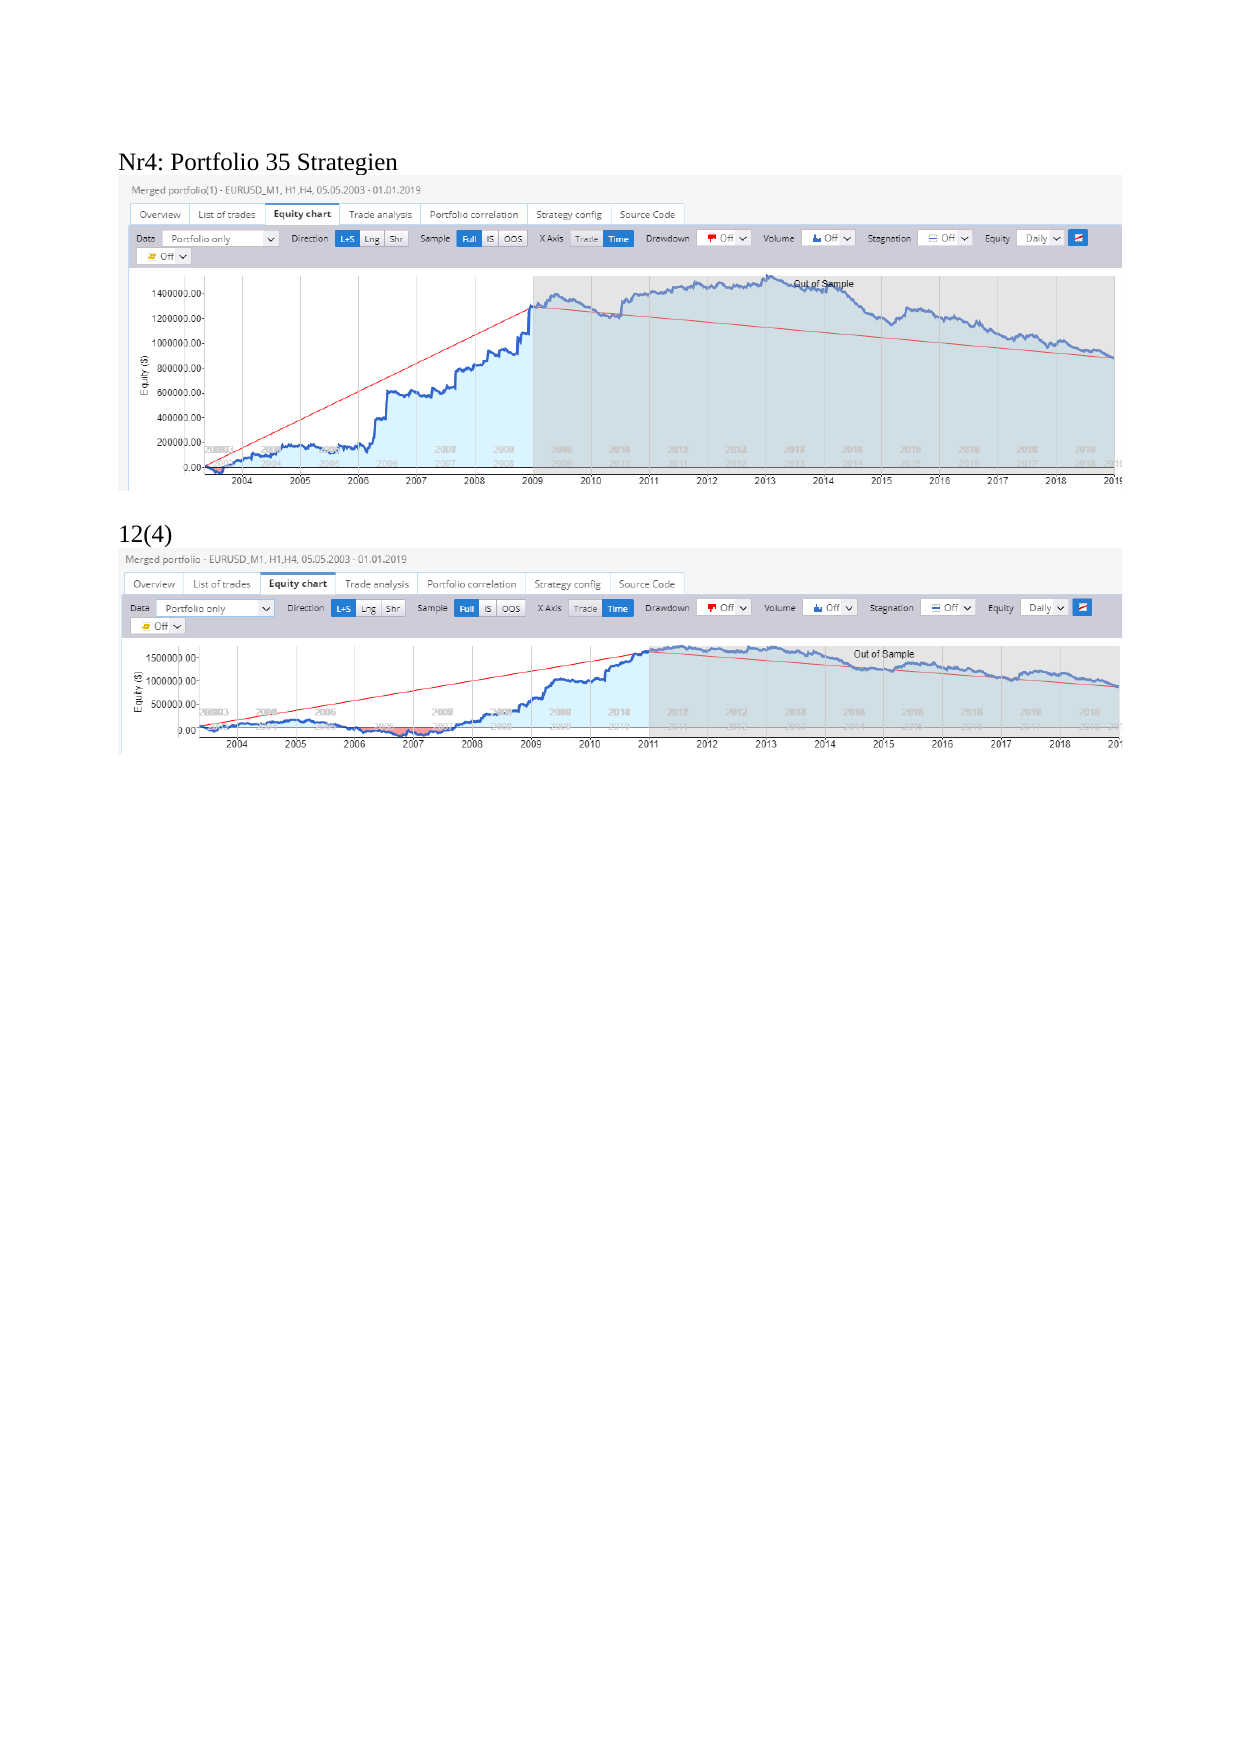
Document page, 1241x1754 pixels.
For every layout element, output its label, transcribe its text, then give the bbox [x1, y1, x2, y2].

picture [118, 175, 1123, 491]
text 12(4) [118, 519, 1122, 548]
picture [118, 548, 1123, 755]
text Nr4: Portfolio 35 Strategien [118, 147, 1122, 175]
